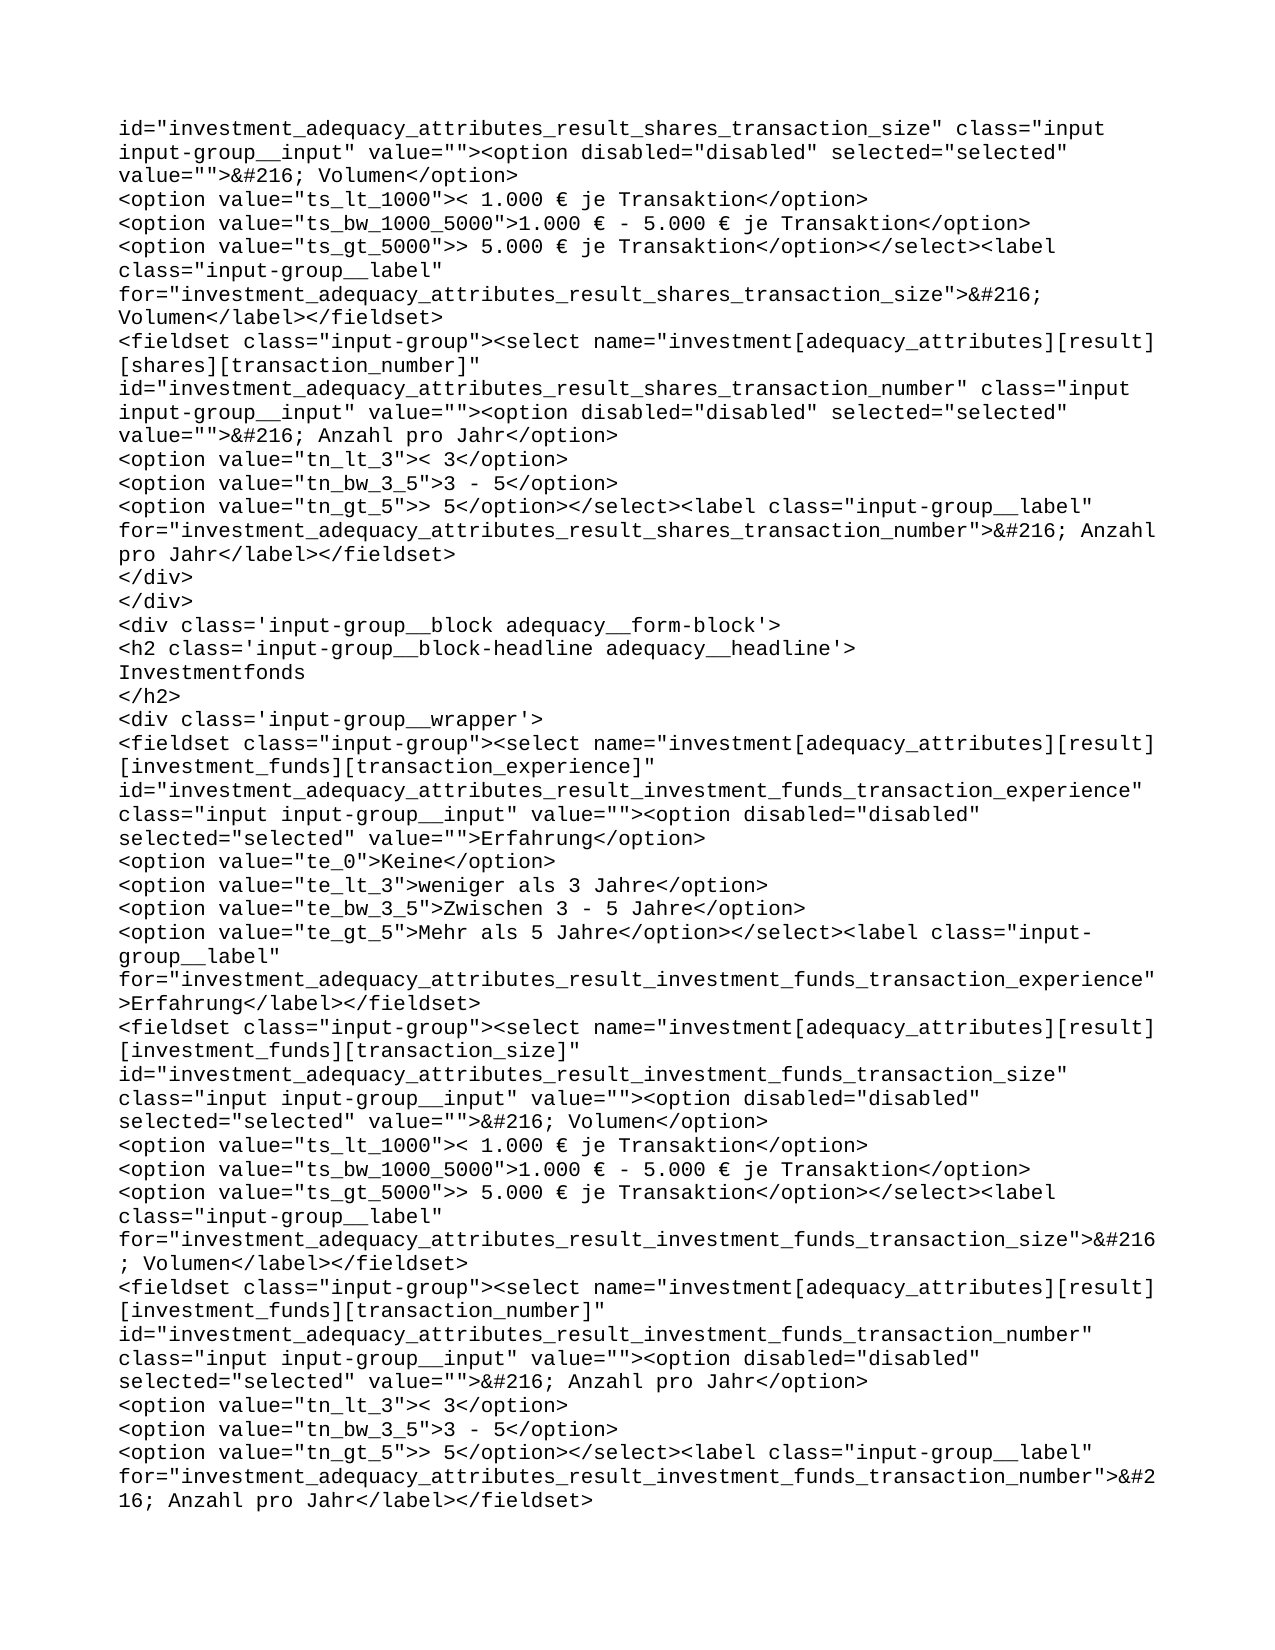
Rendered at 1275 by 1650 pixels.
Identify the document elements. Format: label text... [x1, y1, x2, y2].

text <option value="tn_gt_5">> 5</option></select><label class="input-group__label" for="investment_adequacy_attributes_result_shares_transaction_number">&#216; Anzahl pro Jahr</label></fieldset> [118, 496, 1157, 567]
text <div class='input-group__block adequacy__form-block'> [118, 615, 1157, 638]
text <option value="tn_bw_3_5">3 - 5</option> [118, 1419, 1157, 1442]
text <fieldset class="input-group"><select name="investment[adequacy_attributes][result][investment_funds][transaction_experience]" id="investment_adequacy_attributes_result_investment_funds_transaction_experience" class="input input-group__input" value=""><option disabled="disabled" selected="selected" value="">Erfahrung</option> [118, 733, 1157, 851]
text </div> [118, 567, 1157, 591]
text </h2> [118, 686, 1157, 709]
text <option value="te_gt_5">Mehr als 5 Jahre</option></select><label class="input-group__label" for="investment_adequacy_attributes_result_investment_funds_transaction_experience">Erfahrung</label></fieldset> [118, 922, 1157, 1017]
text <option value="tn_gt_5">> 5</option></select><label class="input-group__label" for="investment_adequacy_attributes_result_investment_funds_transaction_number">&#216; Anzahl pro Jahr</label></fieldset> [118, 1442, 1157, 1513]
text <fieldset class="input-group"><select name="investment[adequacy_attributes][result][investment_funds][transaction_size]" id="investment_adequacy_attributes_result_investment_funds_transaction_size" class="input input-group__input" value=""><option disabled="disabled" selected="selected" value="">&#216; Volumen</option> [118, 1017, 1157, 1135]
text <option value="ts_gt_5000">> 5.000 € je Transaktion</option></select><label class="input-group__label" for="investment_adequacy_attributes_result_shares_transaction_size">&#216; Volumen</label></fieldset> [118, 236, 1157, 331]
text <option value="ts_lt_1000">< 1.000 € je Transaktion</option> [118, 1135, 1157, 1158]
text <option value="te_bw_3_5">Zwischen 3 - 5 Jahre</option> [118, 898, 1157, 922]
text <option value="tn_lt_3">< 3</option> [118, 1395, 1157, 1419]
text <option value="tn_bw_3_5">3 - 5</option> [118, 473, 1157, 496]
text <option value="te_lt_3">weniger als 3 Jahre</option> [118, 875, 1157, 898]
text <fieldset class="input-group"><select name="investment[adequacy_attributes][result][shares][transaction_number]" id="investment_adequacy_attributes_result_shares_transaction_number" class="input input-group__input" value=""><option disabled="disabled" selected="selected" value="">&#216; Anzahl pro Jahr</option> [118, 331, 1157, 449]
text <option value="te_0">Keine</option> [118, 851, 1157, 875]
text <option value="ts_bw_1000_5000">1.000 € - 5.000 € je Transaktion</option> [118, 213, 1157, 236]
text Investmentfonds [118, 662, 1157, 686]
text <fieldset class="input-group"><select name="investment[adequacy_attributes][result][investment_funds][transaction_number]" id="investment_adequacy_attributes_result_investment_funds_transaction_number" class="input input-group__input" value=""><option disabled="disabled" selected="selected" value="">&#216; Anzahl pro Jahr</option> [118, 1277, 1157, 1395]
text id="investment_adequacy_attributes_result_shares_transaction_size" class="input input-group__input" value=""><option disabled="disabled" selected="selected" value="">&#216; Volumen</option> [118, 118, 1157, 189]
text </div> [118, 591, 1157, 615]
text <option value="ts_bw_1000_5000">1.000 € - 5.000 € je Transaktion</option> [118, 1158, 1157, 1182]
text <div class='input-group__wrapper'> [118, 709, 1157, 733]
text <option value="ts_lt_1000">< 1.000 € je Transaktion</option> [118, 189, 1157, 213]
text <h2 class='input-group__block-headline adequacy__headline'> [118, 638, 1157, 662]
text <option value="ts_gt_5000">> 5.000 € je Transaktion</option></select><label class="input-group__label" for="investment_adequacy_attributes_result_investment_funds_transaction_size">&#216; Volumen</label></fieldset> [118, 1182, 1157, 1277]
text <option value="tn_lt_3">< 3</option> [118, 449, 1157, 473]
